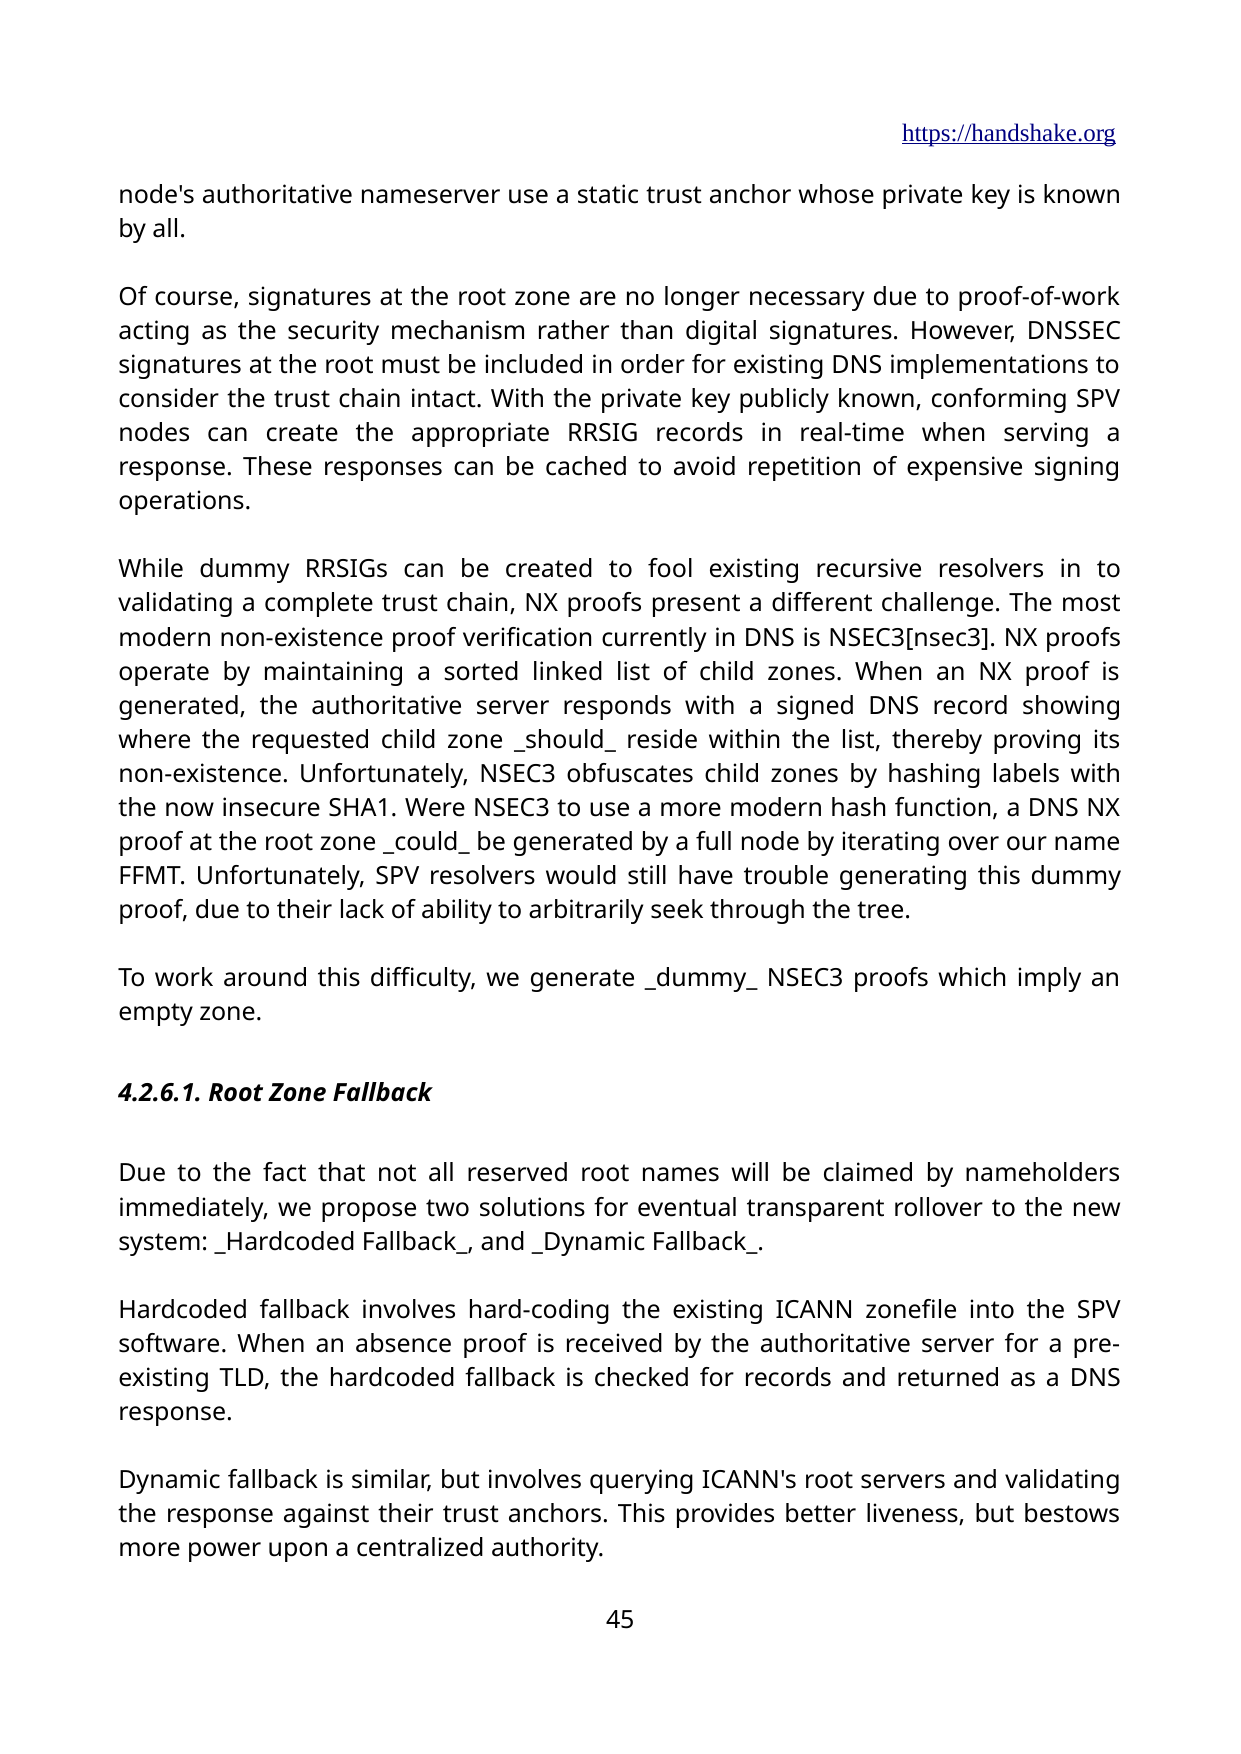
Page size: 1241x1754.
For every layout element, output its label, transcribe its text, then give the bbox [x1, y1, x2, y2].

text node's authoritative nameserver use a static trust anchor whose private key is known by all. [118, 176, 1122, 244]
text Hardcoded fallback involves hard-coding the existing ICANN zonefile into the SPV software. When an absence proof is received by the authoritative server for a pre-existing TLD, the hardcoded fallback is checked for records and returned as a DNS response. [118, 1291, 1122, 1428]
text To work around this difficulty, we generate _dummy_ NSEC3 proofs which imply an empty zone. [118, 960, 1122, 1028]
subtitle 4.2.6.1. Root Zone Fallback [118, 1074, 1122, 1108]
text Due to the fact that not all reserved root names will be claimed by nameholders immediately, we propose two solutions for eventual transparent rollover to the new system: _Hardcoded Fallback_, and _Dynamic Fallback_. [118, 1155, 1122, 1257]
text Of course, signatures at the root zone are no longer necessary due to proof-of-work acting as the security mechanism rather than digital signatures. However, DNSSEC signatures at the root must be included in order for existing DNS implementations to consider the trust chain intact. With the private key publicly known, conforming SPV nodes can create the appropriate RRSIG records in real-time when serving a response. These responses can be cached to avoid repetition of expensive signing operations. [118, 278, 1122, 517]
text Dynamic fallback is similar, but involves querying ICANN's root servers and validating the response against their trust anchors. This provides better liveness, but bestows more power upon a centralized authority. [118, 1462, 1122, 1564]
text While dummy RRSIGs can be created to fool existing recursive resolvers in to validating a complete trust chain, NX proofs present a different challenge. The most modern non-existence proof verification currently in DNS is NSEC3[nsec3]. NX proofs operate by maintaining a sorted linked list of child zones. When an NX proof is generated, the authoritative server responds with a signed DNS record showing where the requested child zone _should_ reside within the list, thereby proving its non-existence. Unfortunately, NSEC3 obfuscates child zones by hashing labels with the now insecure SHA1. Were NSEC3 to use a more modern hash function, a DNS NX proof at the root zone _could_ be generated by a full node by iterating over our name FFMT. Unfortunately, SPV resolvers would still have trouble generating this dummy proof, due to their lack of ability to arbitrarily seek through the tree. [118, 551, 1122, 926]
